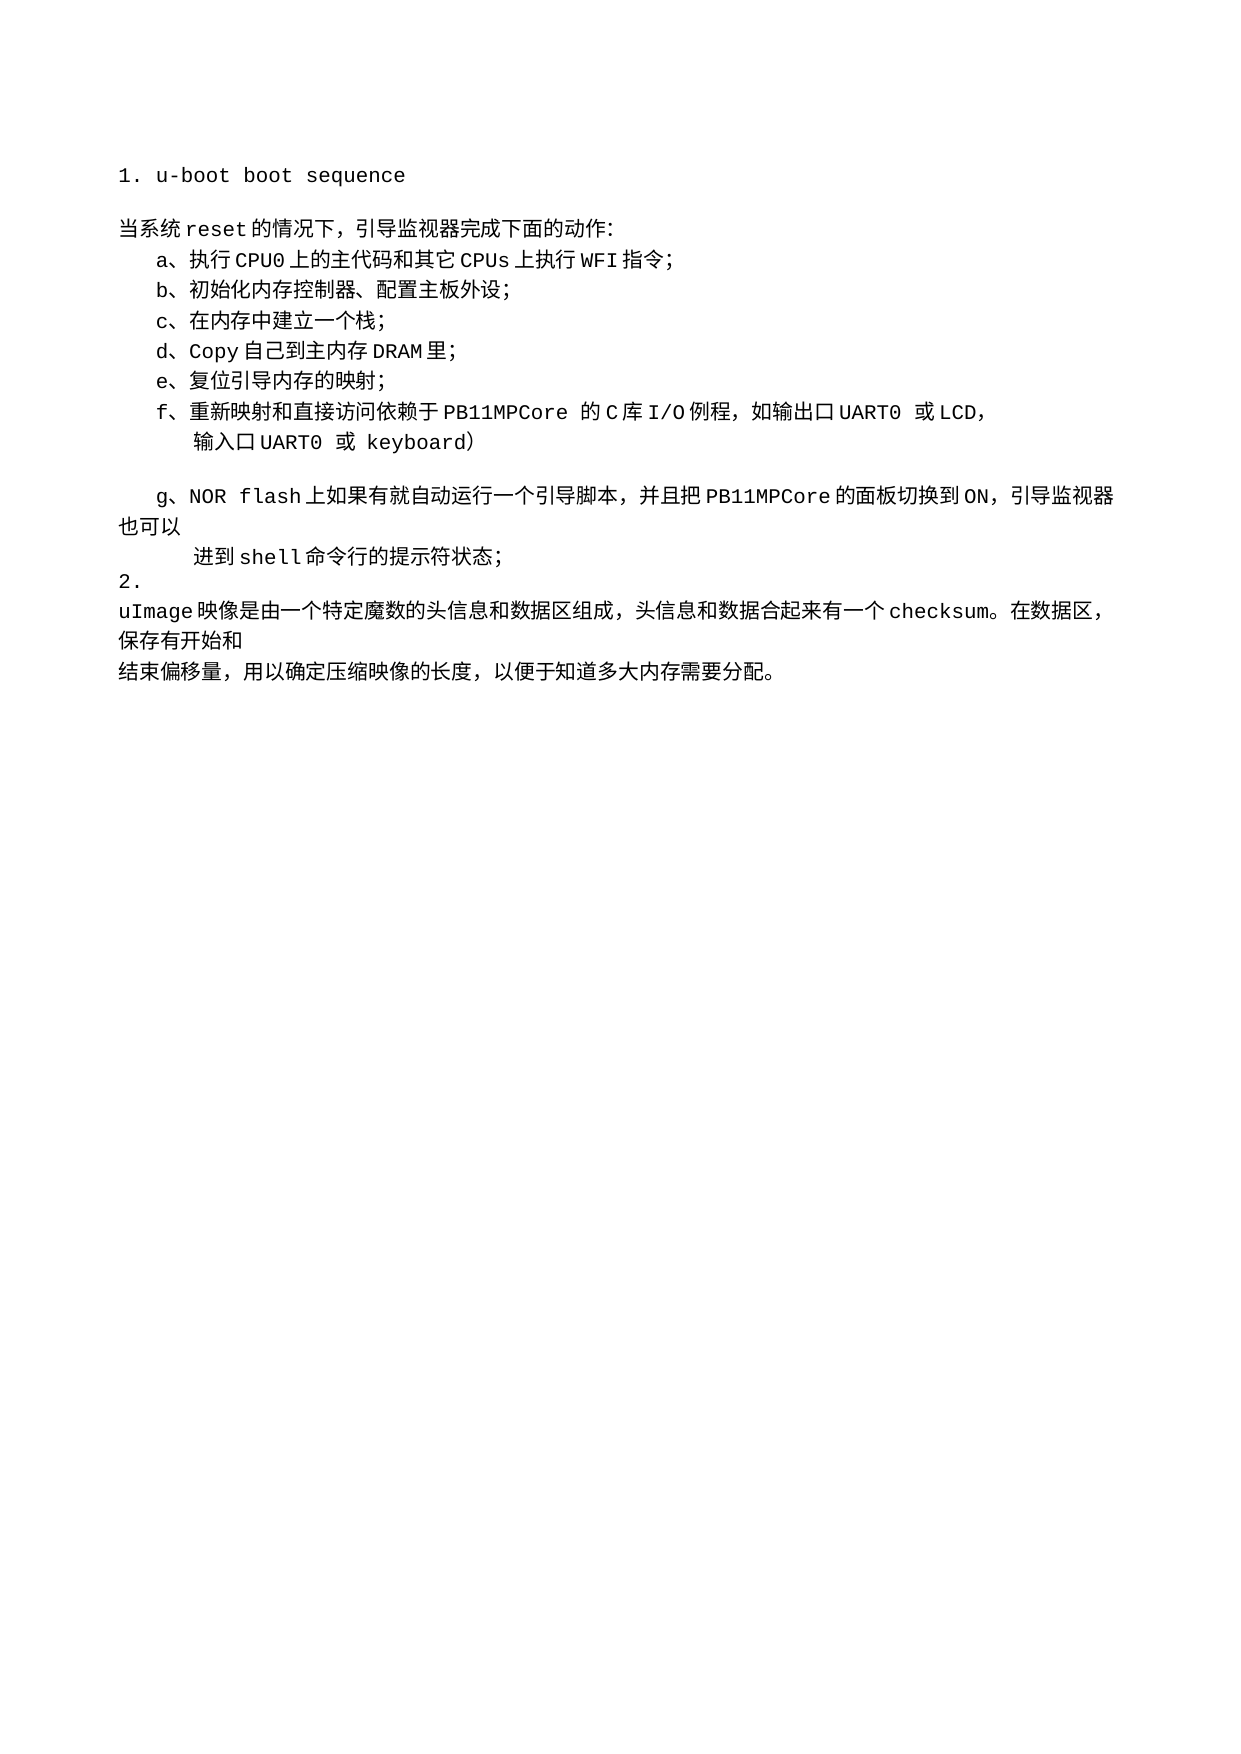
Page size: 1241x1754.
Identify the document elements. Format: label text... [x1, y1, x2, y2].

text d、Copy自己到主内存DRAM里； [118, 334, 1122, 365]
text 进到shell命令行的提示符状态； [118, 540, 1122, 571]
text uImage映像是由一个特定魔数的头信息和数据区组成，头信息和数据合起来有一个checksum。在数据区，保存有开始和 [118, 594, 1122, 655]
text e、复位引导内存的映射； [118, 365, 1122, 395]
text 结束偏移量，用以确定压缩映像的长度，以便于知道多大内存需要分配。 [118, 655, 1122, 685]
text a、执行CPU0上的主代码和其它CPUs上执行WFI指令； [118, 243, 1122, 273]
text 2. [118, 571, 1122, 594]
text f、重新映射和直接访问依赖于PB11MPCore 的C库I/O例程，如输出口UART0 或LCD， [118, 395, 1122, 426]
text 1. u-boot boot sequence [118, 165, 1122, 189]
text c、在内存中建立一个栈； [118, 304, 1122, 334]
text b、初始化内存控制器、配置主板外设； [118, 273, 1122, 304]
text g、NOR flash上如果有就自动运行一个引导脚本，并且把PB11MPCore的面板切换到ON，引导监视器也可以 [118, 480, 1122, 540]
text 输入口UART0 或 keyboard） [118, 426, 1122, 456]
text 当系统reset的情况下，引导监视器完成下面的动作： [118, 213, 1122, 243]
